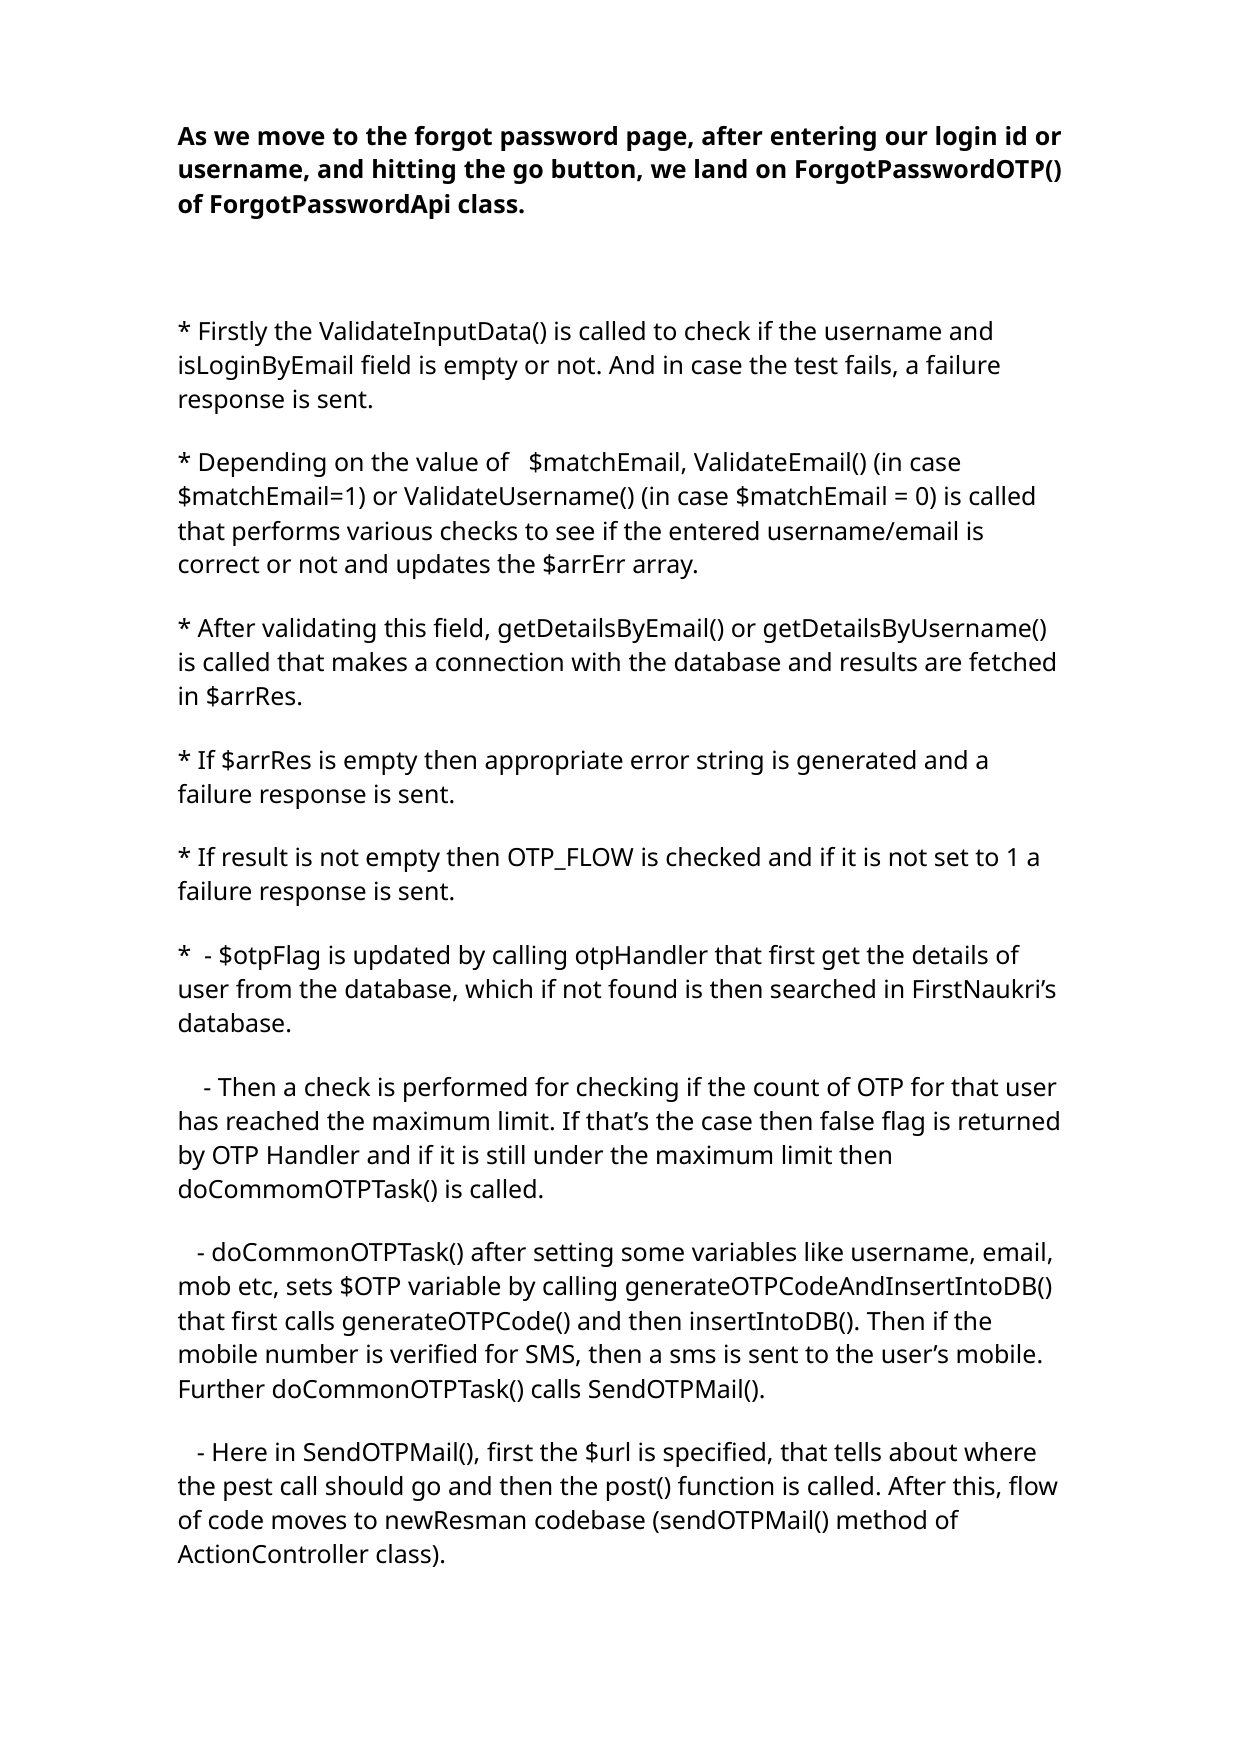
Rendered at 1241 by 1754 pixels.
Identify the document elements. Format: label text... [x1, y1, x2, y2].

text * If result is not empty then OTP_FLOW is checked and if it is not set to 1 a failure response is sent. [177, 840, 1063, 908]
text As we move to the forgot password page, after entering our login id or username, and hitting the go button, we land on ForgotPasswordOTP() of ForgotPasswordApi class. [177, 118, 1063, 220]
text * - $otpFlag is updated by calling otpHandler that first get the details of user from the database, which if not found is then searched in FirstNaukri’s database. [177, 938, 1063, 1040]
text - Here in SendOTPMail(), first the $url is specified, that tells about where the pest call should go and then the post() function is called. After this, flow of code moves to newResman codebase (sendOTPMail() method of ActionController class). [177, 1435, 1063, 1571]
text * Firstly the ValidateInputData() is called to check if the username and isLoginByEmail field is empty or not. And in case the test fails, a failure response is sent. [177, 313, 1063, 416]
text * If $arrRes is empty then appropriate error string is generated and a failure response is sent. [177, 742, 1063, 811]
text * Depending on the value of $matchEmail, ValidateEmail() (in case $matchEmail=1) or ValidateUsername() (in case $matchEmail = 0) is called that performs various checks to see if the entered username/email is correct or not and updates the $arrErr array. [177, 445, 1063, 581]
text - Then a check is performed for checking if the count of OTP for that user has reached the maximum limit. If that’s the case then false flag is returned by OTP Handler and if it is still under the maximum limit then doCommomOTPTask() is called. [177, 1069, 1063, 1206]
text * After validating this field, getDetailsByEmail() or getDetailsByUsername() is called that makes a connection with the database and results are fetched in $arrRes. [177, 611, 1063, 713]
text - doCommonOTPTask() after setting some variables like username, email, mob etc, sets $OTP variable by calling generateOTPCodeAndInsertIntoDB() that first calls generateOTPCode() and then insertIntoDB(). Then if the mobile number is verified for SMS, then a sms is sent to the user’s mobile. Further doCommonOTPTask() calls SendOTPMail(). [177, 1235, 1063, 1405]
